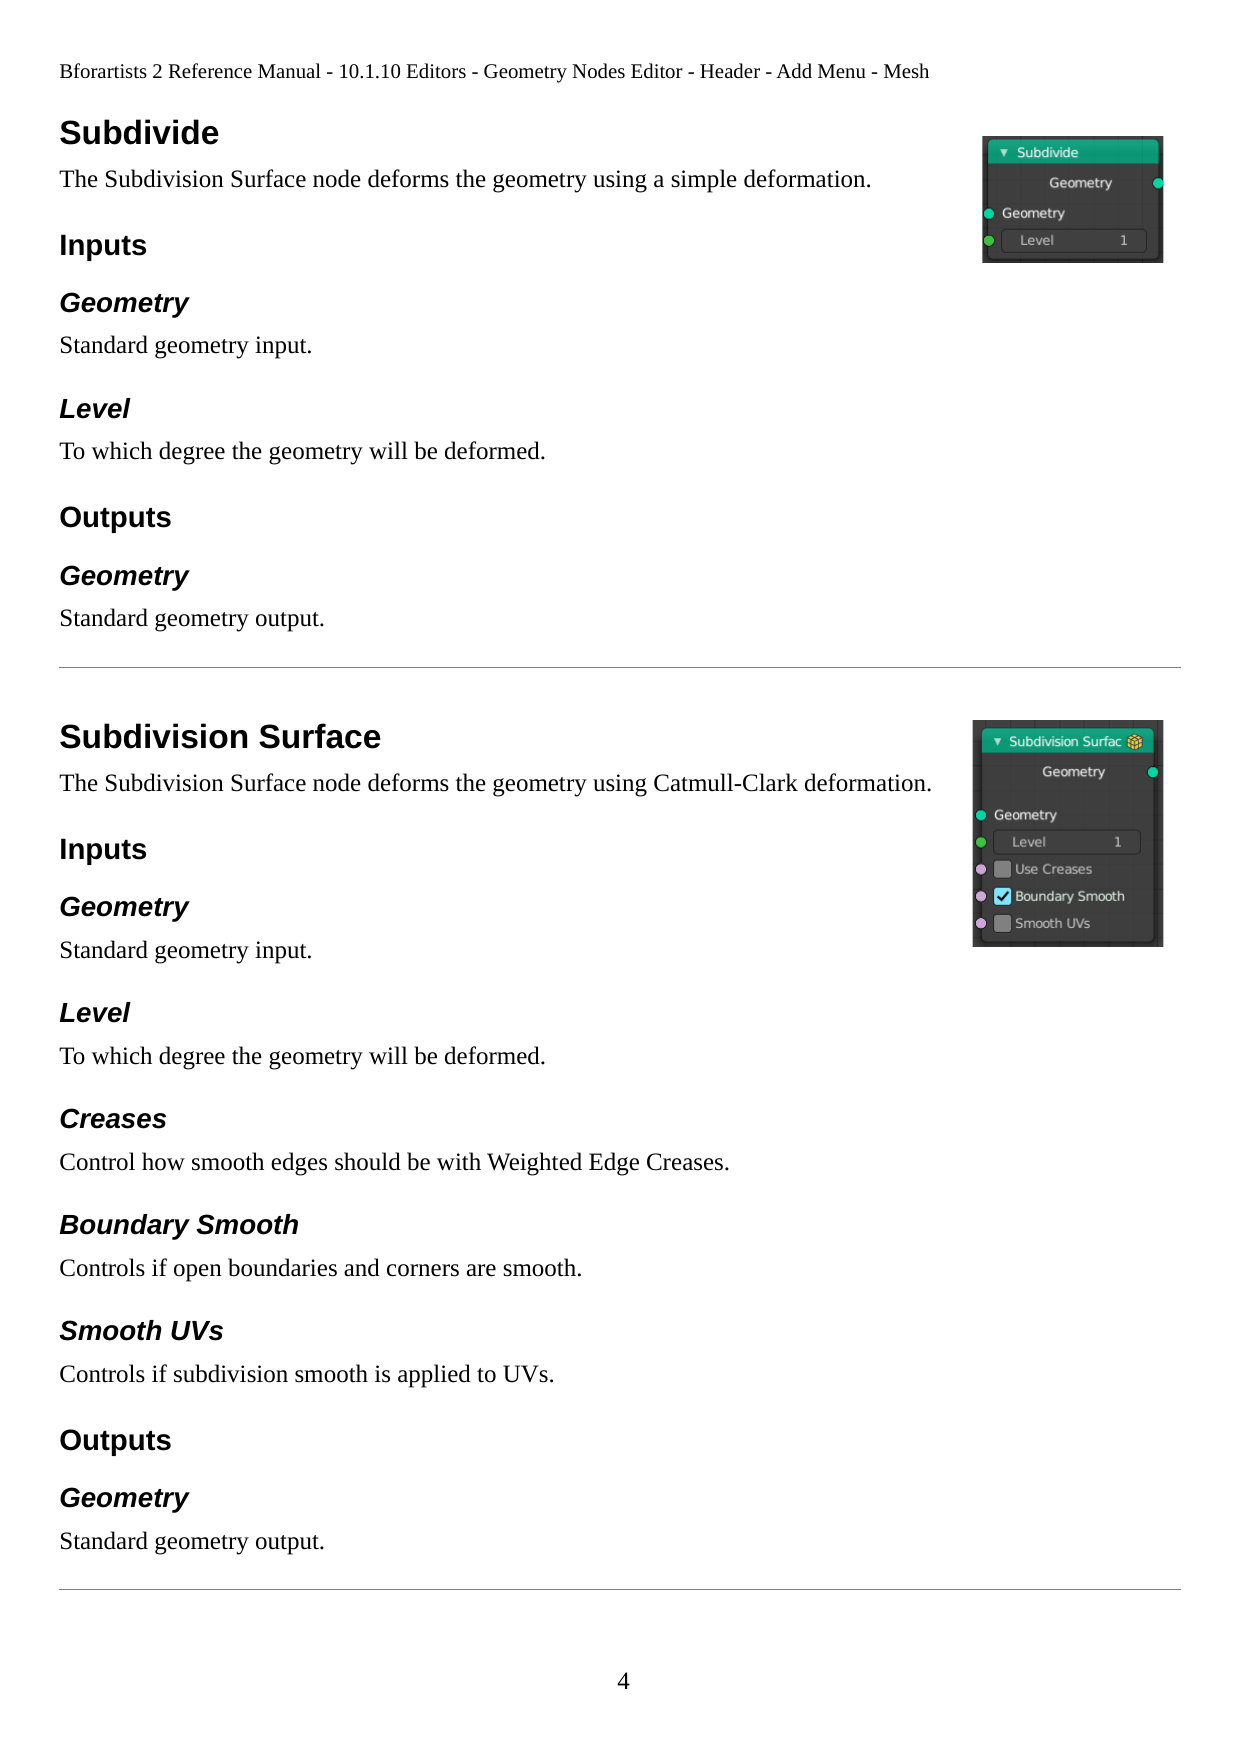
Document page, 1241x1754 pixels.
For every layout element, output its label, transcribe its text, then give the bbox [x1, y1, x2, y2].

text Controls if subdivision smooth is applied to UVs. [59, 1359, 1181, 1388]
subtitle Creases [59, 1103, 1181, 1134]
picture [972, 720, 1164, 947]
text Control how smooth edges should be with Weighted Edge Creases. [59, 1147, 1181, 1176]
subtitle Inputs [59, 832, 972, 866]
subtitle [1164, 227, 1181, 261]
subtitle Level [59, 392, 1181, 424]
subtitle [1164, 891, 1181, 923]
subtitle Subdivide [59, 113, 1181, 151]
text To which degree the geometry will be deformed. [59, 436, 1181, 465]
subtitle Geometry [59, 891, 972, 923]
subtitle Level [59, 997, 1181, 1029]
subtitle [1164, 832, 1181, 866]
text Standard geometry input. [59, 935, 1181, 964]
text Standard geometry output. [59, 603, 1181, 632]
subtitle Geometry [59, 559, 1181, 591]
text Standard geometry input. [59, 331, 1181, 359]
subtitle Smooth UVs [59, 1314, 1181, 1346]
subtitle Boundary Smooth [59, 1209, 1181, 1241]
text To which degree the geometry will be deformed. [59, 1041, 1181, 1070]
text The Subdivision Surface node deforms the geometry using a simple deformation. [59, 164, 982, 192]
subtitle Outputs [59, 1423, 1181, 1456]
subtitle Geometry [59, 286, 1181, 318]
subtitle Subdivision Surface [59, 717, 1181, 756]
text Controls if open boundaries and corners are smooth. [59, 1253, 1181, 1282]
subtitle Inputs [59, 227, 982, 261]
text The Subdivision Surface node deforms the geometry using Catmull-Clark deformation. [59, 768, 972, 797]
picture [982, 136, 1164, 263]
subtitle Geometry [59, 1481, 1181, 1513]
text Standard geometry output. [59, 1526, 1181, 1554]
subtitle Outputs [59, 500, 1181, 534]
